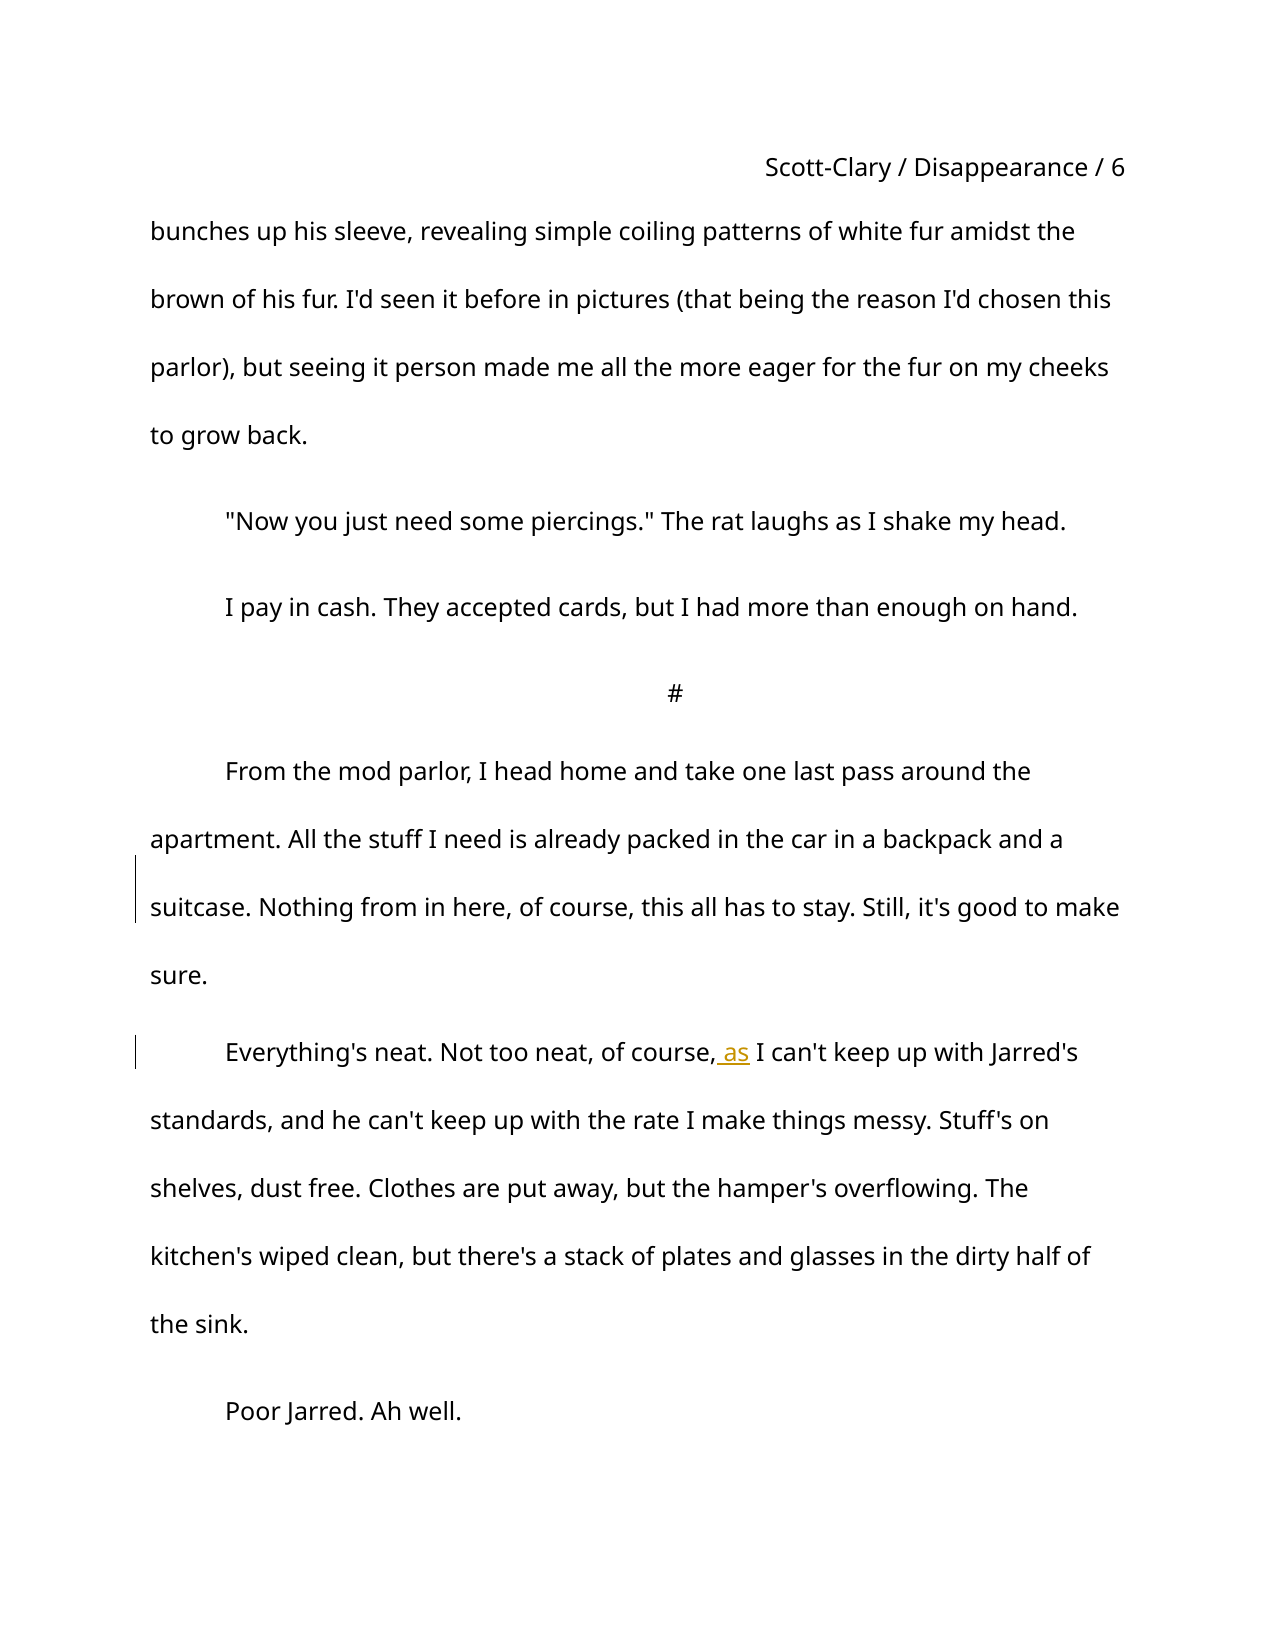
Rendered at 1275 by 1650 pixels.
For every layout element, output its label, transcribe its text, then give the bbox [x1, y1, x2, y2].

text Everything's neat. Not too neat, of course, as I can't keep up with Jarred's standards, and he can't keep up with the rate I make things messy. Stuff's on shelves, dust free. Clothes are put away, but the hamper's overflowing. The kitchen's wiped clean, but there's a stack of plates and glasses in the dirty half of the sink. [150, 1034, 1125, 1341]
text Poor Jarred. Ah well. [150, 1393, 1125, 1427]
text "Now you just need some piercings." The rat laughs as I shake my head. [150, 504, 1125, 538]
text From the mod parlor, I head home and take one last pass around the apartment. All the stuff I need is already packed in the car in a backpack and a suitcase. Nothing from in here, of course, this all has to stay. Still, it's good to make sure. [150, 753, 1125, 992]
text bunches up his sleeve, revealing simple coiling patterns of white fur amidst the brown of his fur. I'd seen it before in pictures (that being the reason I'd chosen this parlor), but seeing it person made me all the more eager for the fur on my cheeks to grow back. [150, 213, 1125, 452]
text I pay in cash. They accepted cards, but I had more than enough on hand. [150, 590, 1125, 624]
text # [150, 676, 1125, 710]
